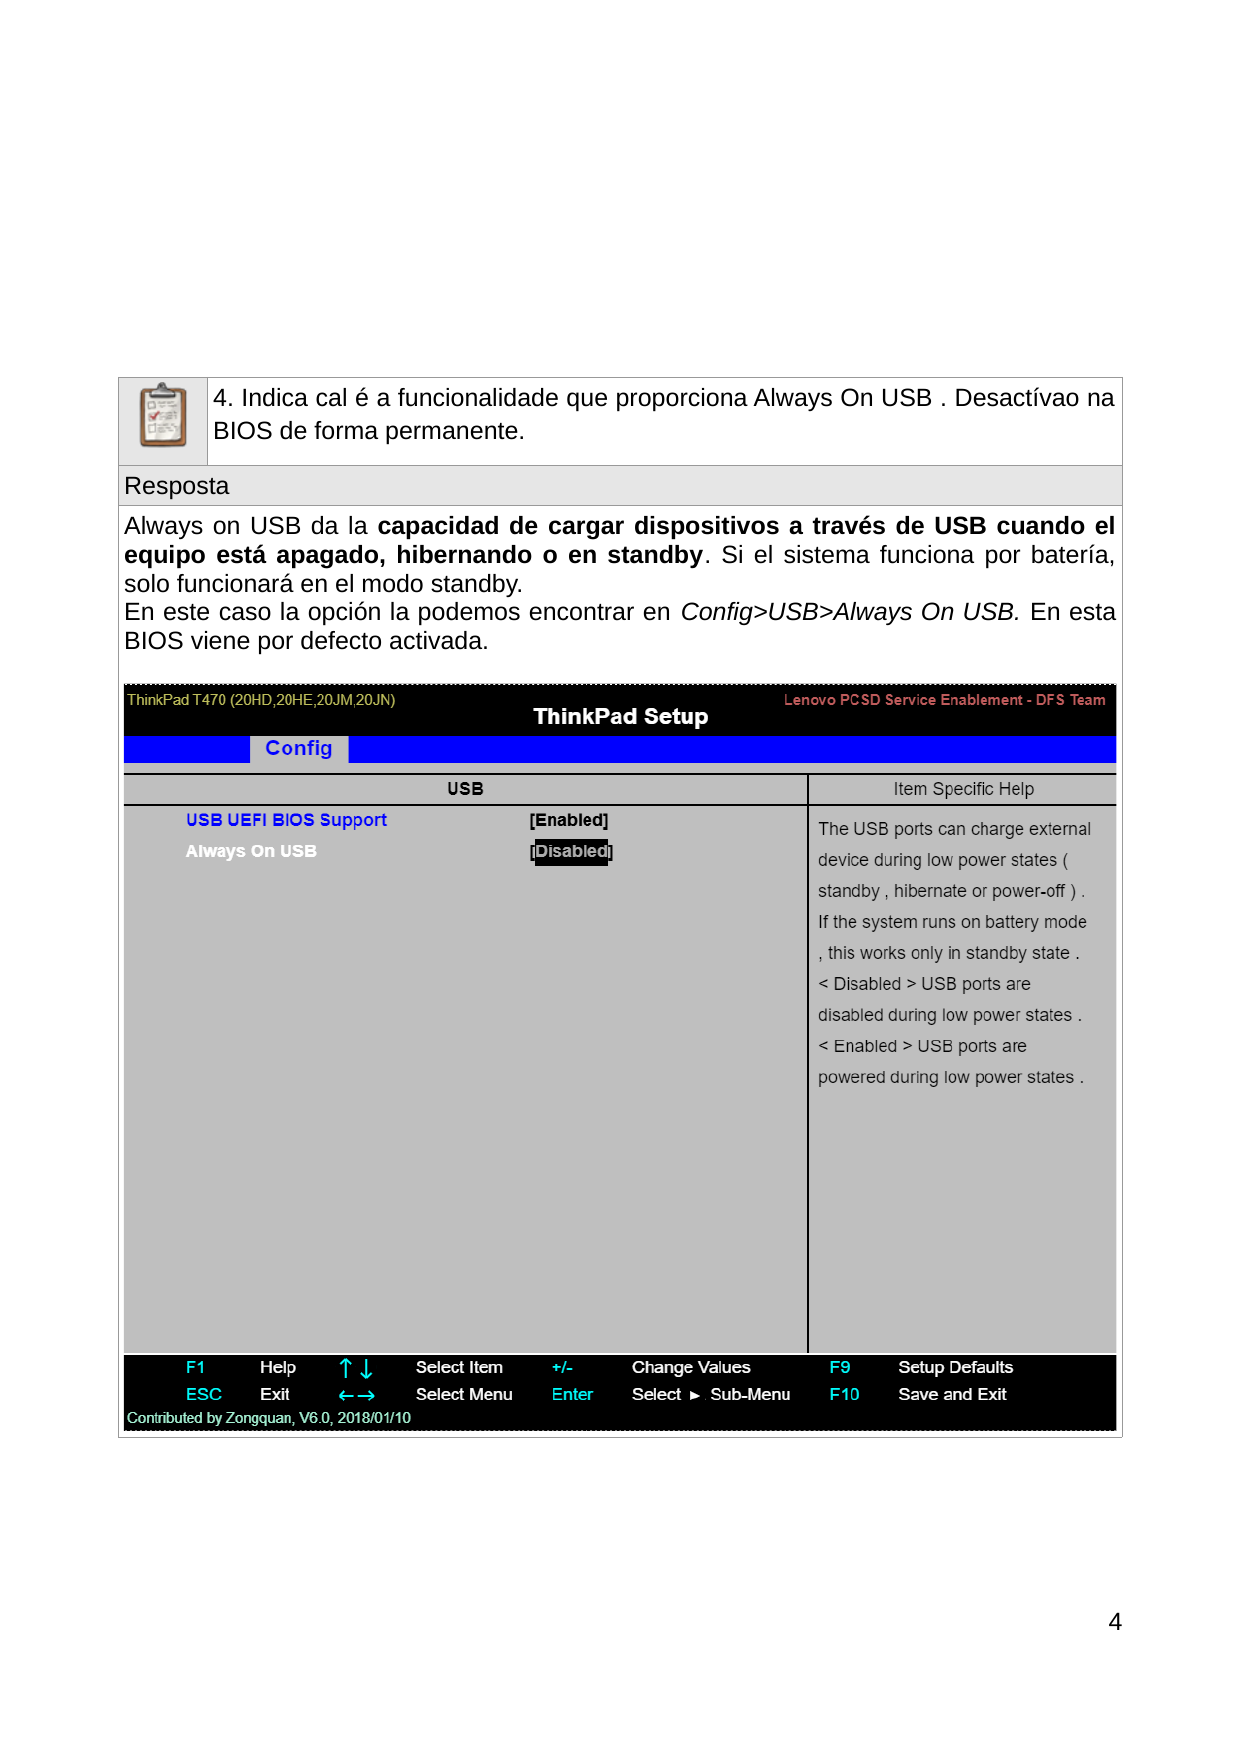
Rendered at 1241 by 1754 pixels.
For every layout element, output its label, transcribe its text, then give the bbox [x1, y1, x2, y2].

table_header [119, 378, 207, 465]
table_cell Always on USB da la capacidad de cargar dispositivos a través de USB cuando el equipo está apagado, hibernando o en standby. Si el sistema funciona por batería, solo funcionará en el modo standby. En este caso la opción la podemos encontrar en Config>USB>Always On USB. En esta BIOS viene por defecto activada. [119, 506, 1122, 1437]
table_header 4. Indica cal é a funcionalidade que proporciona Always On USB . Desactívao na BIOS de forma permanente. [208, 378, 1122, 465]
table_cell Resposta [119, 466, 1122, 505]
picture [123, 683, 1117, 1431]
picture [130, 382, 195, 448]
